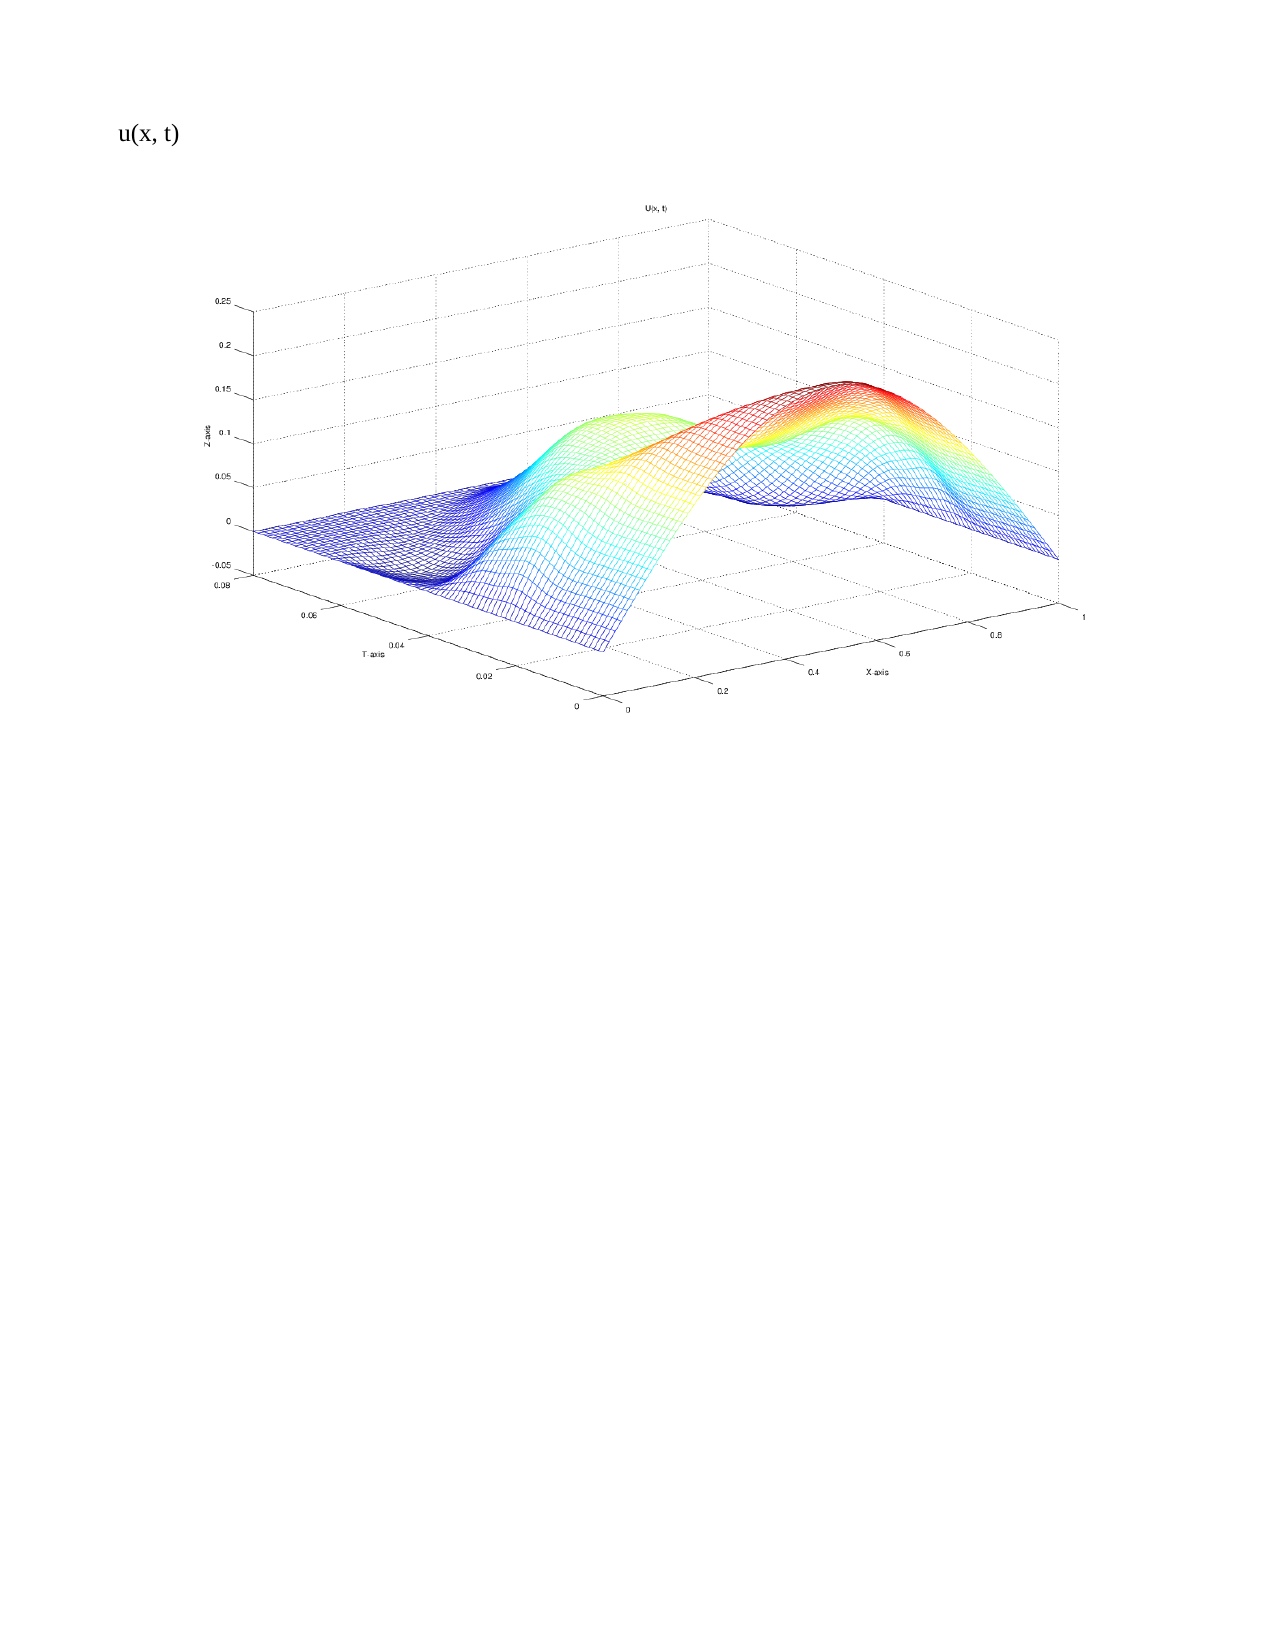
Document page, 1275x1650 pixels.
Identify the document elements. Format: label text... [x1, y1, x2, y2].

picture [118, 175, 1157, 760]
text u(x, t) [118, 118, 1157, 147]
